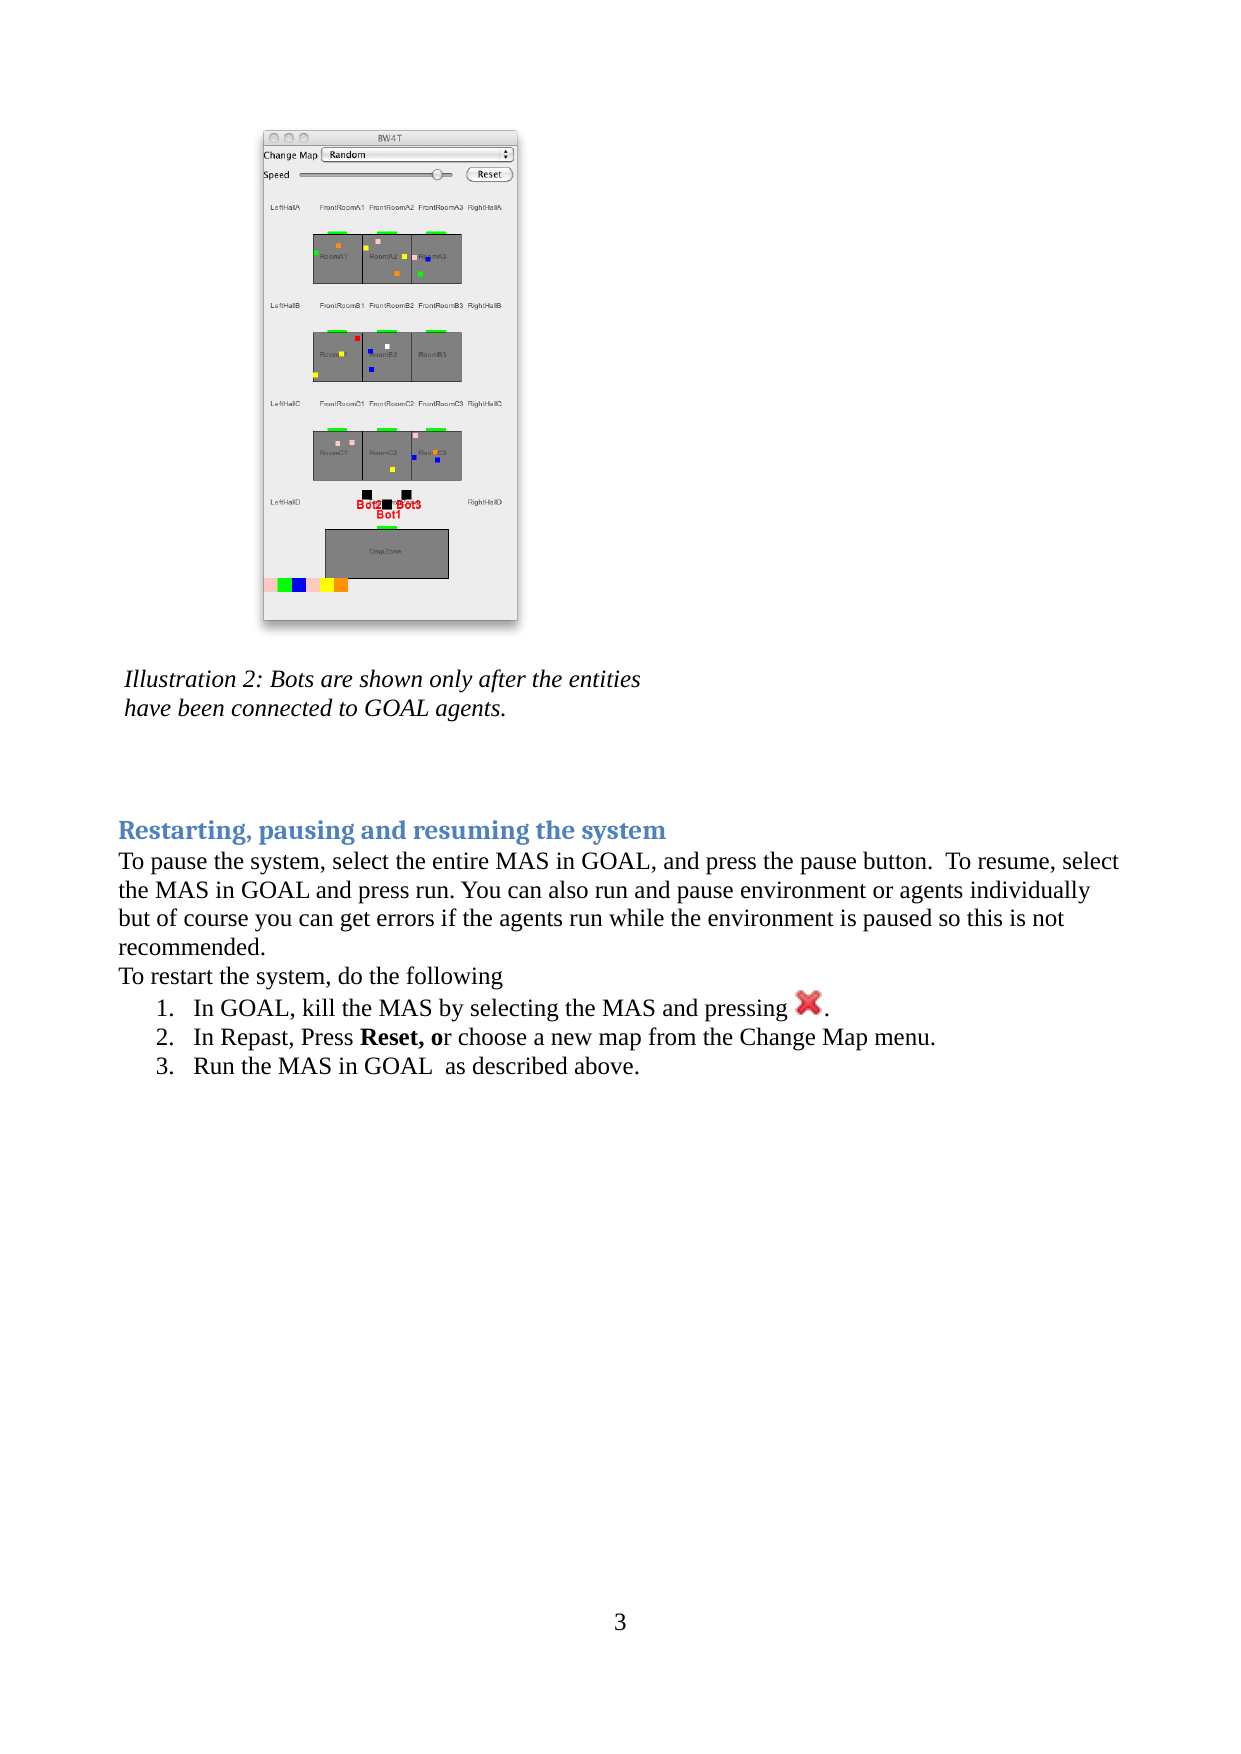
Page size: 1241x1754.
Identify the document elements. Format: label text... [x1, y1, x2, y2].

list In GOAL, kill the MAS by selecting the MAS and pressing . [156, 990, 1122, 1022]
table_cell Illustration 2: Bots are shown only after the entities have been connected to GOAL agents. [118, 646, 662, 740]
text To restart the system, do the following [118, 961, 1122, 990]
list Run the MAS in GOAL as described above. [156, 1051, 1122, 1080]
table_header [118, 118, 662, 646]
subtitle Restarting, pausing and resuming the system [118, 815, 1122, 846]
text To pause the system, select the entire MAS in GOAL, and press the pause button. To resume, select the MAS in GOAL and press run. You can also run and pause environment or agents individually but of course you can get errors if the agents run while the environment is paused so this is not recommended. [118, 846, 1122, 961]
list In Repast, Press Reset, or choose a new map from the Change Map menu. [156, 1022, 1122, 1051]
picture [794, 989, 824, 1017]
picture [250, 123, 530, 641]
